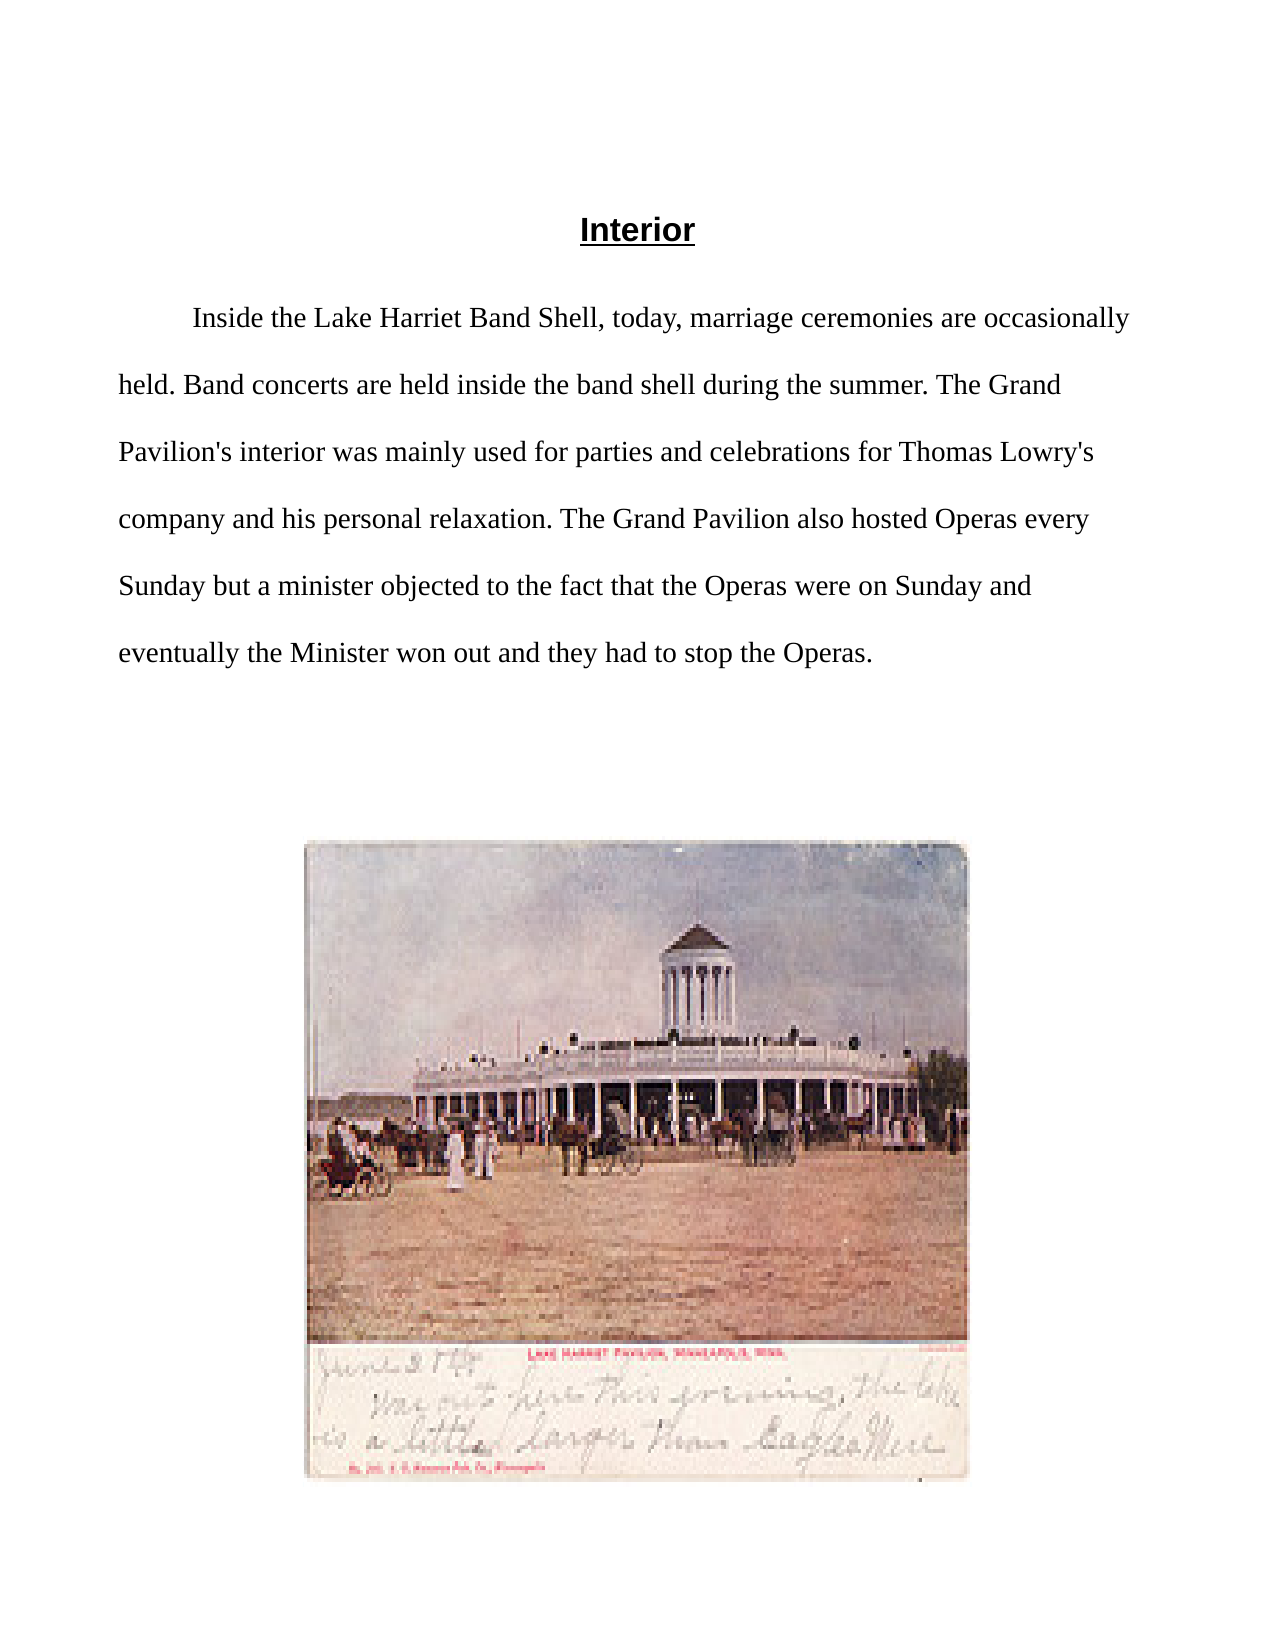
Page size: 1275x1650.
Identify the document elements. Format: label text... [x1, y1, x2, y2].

subtitle Interior [118, 210, 1157, 249]
text Inside the Lake Harriet Band Shell, today, marriage ceremonies are occasionally held. Band concerts are held inside the band shell during the summer. The Grand Pavilion's interior was mainly used for parties and celebrations for Thomas Lowry's company and his personal relaxation. The Grand Pavilion also hosted Operas every Sunday but a minister objected to the fact that the Operas were on Sunday and eventually the Minister won out and they had to stop the Operas. [118, 300, 1157, 669]
picture [302, 836, 973, 1487]
